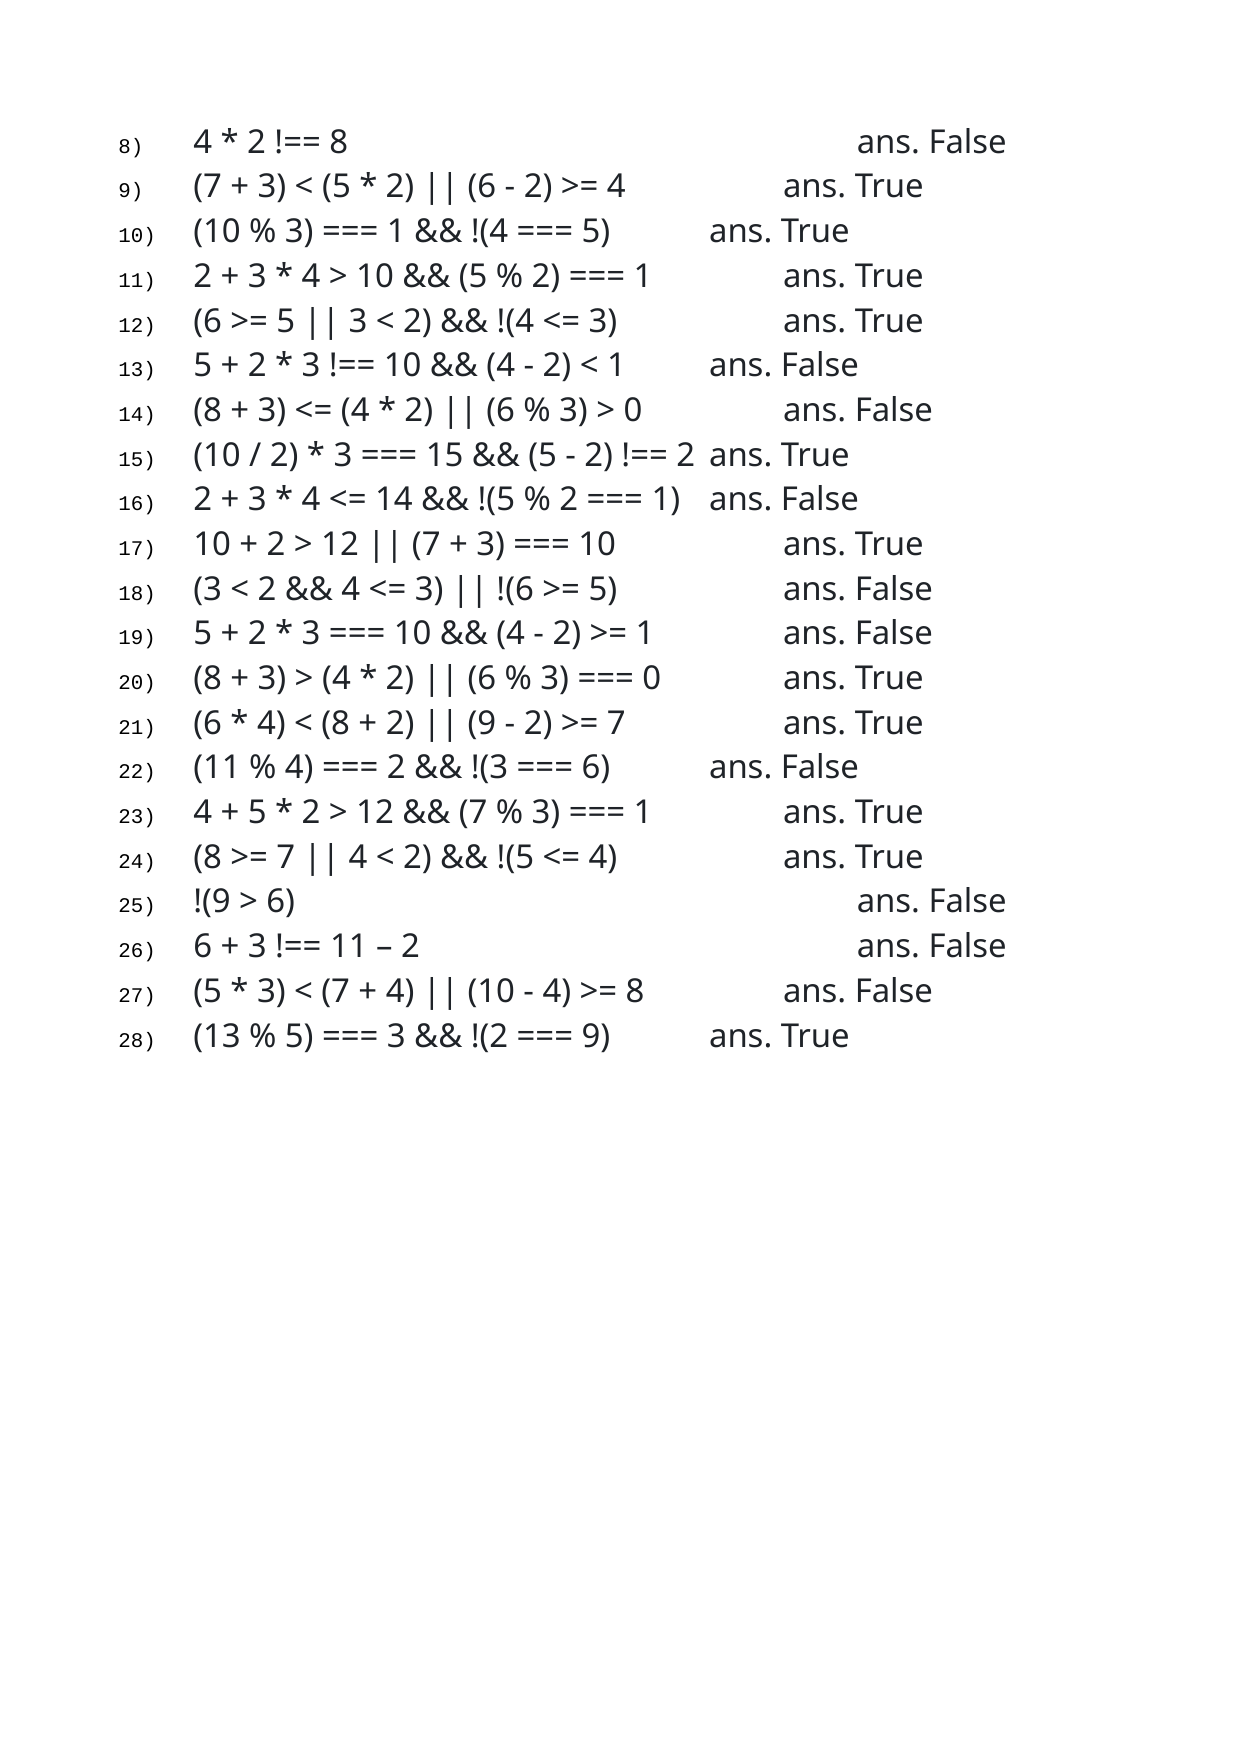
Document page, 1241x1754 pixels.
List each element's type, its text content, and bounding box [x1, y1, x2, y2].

list 5 + 2 * 3 !== 10 && (4 - 2) < 1 ans. False [118, 342, 1122, 386]
list (10 % 3) === 1 && !(4 === 5) ans. True [118, 207, 1122, 252]
list 4 * 2 !== 8 ans. False [118, 118, 1122, 163]
list 5 + 2 * 3 === 10 && (4 - 2) >= 1 ans. False [118, 610, 1122, 654]
list (8 >= 7 || 4 < 2) && !(5 <= 4) ans. True [118, 833, 1122, 878]
list (13 % 5) === 3 && !(2 === 9) ans. True [118, 1012, 1122, 1057]
list (3 < 2 && 4 <= 3) || !(6 >= 5) ans. False [118, 565, 1122, 610]
list 4 + 5 * 2 > 12 && (7 % 3) === 1 ans. True [118, 788, 1122, 833]
list (6 * 4) < (8 + 2) || (9 - 2) >= 7 ans. True [118, 699, 1122, 744]
list (7 + 3) < (5 * 2) || (6 - 2) >= 4 ans. True [118, 163, 1122, 207]
list 6 + 3 !== 11 – 2 ans. False [118, 922, 1122, 967]
list (8 + 3) <= (4 * 2) || (6 % 3) > 0 ans. False [118, 386, 1122, 431]
list (6 >= 5 || 3 < 2) && !(4 <= 3) ans. True [118, 297, 1122, 342]
list !(9 > 6) ans. False [118, 878, 1122, 922]
list 2 + 3 * 4 <= 14 && !(5 % 2 === 1) ans. False [118, 476, 1122, 520]
list (11 % 4) === 2 && !(3 === 6) ans. False [118, 744, 1122, 788]
list (5 * 3) < (7 + 4) || (10 - 4) >= 8 ans. False [118, 967, 1122, 1012]
list 2 + 3 * 4 > 10 && (5 % 2) === 1 ans. True [118, 252, 1122, 297]
list (10 / 2) * 3 === 15 && (5 - 2) !== 2 ans. True [118, 431, 1122, 476]
list 10 + 2 > 12 || (7 + 3) === 10 ans. True [118, 520, 1122, 565]
list (8 + 3) > (4 * 2) || (6 % 3) === 0 ans. True [118, 654, 1122, 699]
